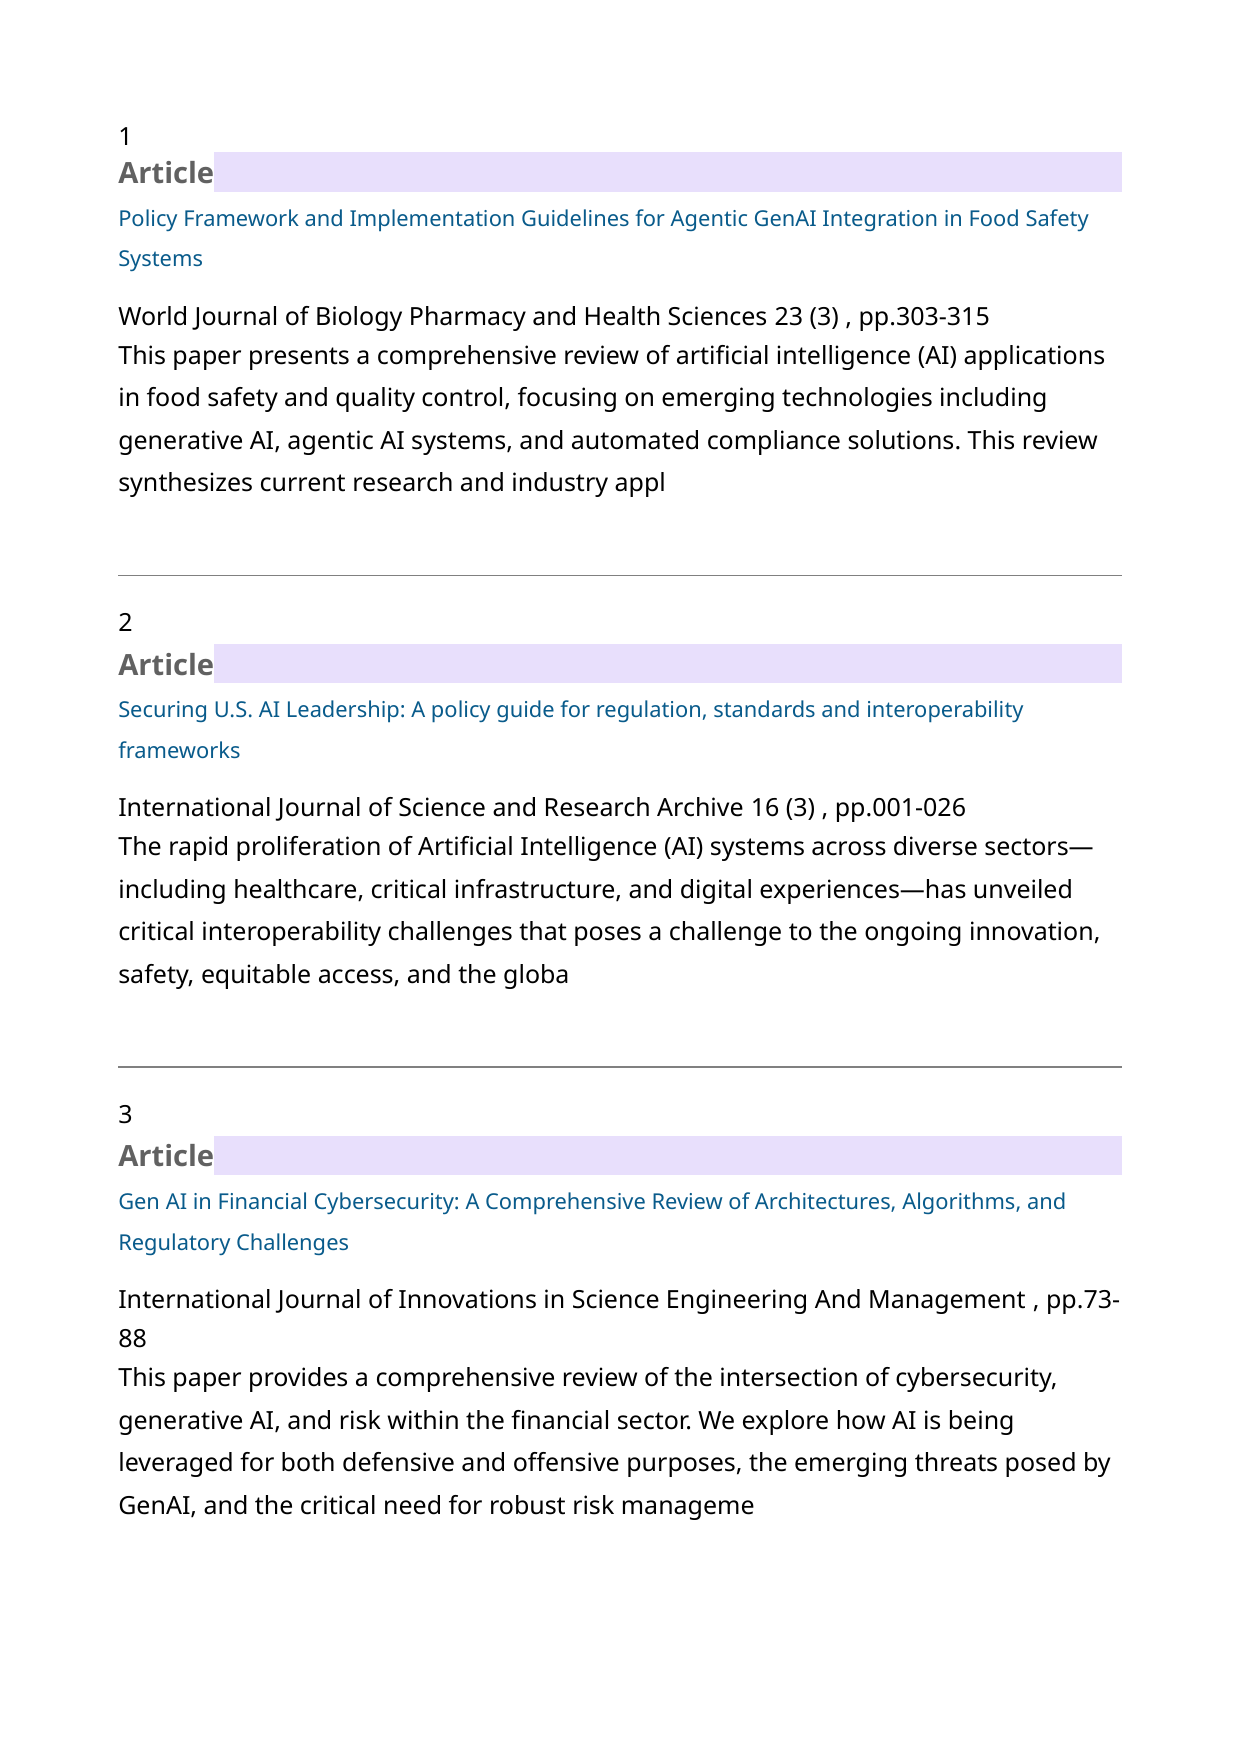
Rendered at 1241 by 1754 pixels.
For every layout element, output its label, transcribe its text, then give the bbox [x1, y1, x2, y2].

text World Journal of Biology Pharmacy and Health Sciences 23 (3) , pp.303-315 [118, 298, 1122, 332]
text The rapid proliferation of Artificial Intelligence (AI) systems across diverse sectors—including healthcare, critical infrastructure, and digital experiences—has unveiled critical interoperability challenges that poses a challenge to the ongoing innovation, safety, equitable access, and the globa [118, 829, 1122, 991]
text 1 [118, 118, 1122, 152]
subtitle Article [118, 1136, 1122, 1175]
text International Journal of Innovations in Science Engineering And Management , pp.73-88 [118, 1281, 1122, 1355]
text 3 [118, 1096, 1122, 1130]
text 2 [118, 605, 1122, 639]
subtitle Securing U.S. AI Leadership: A policy guide for regulation, standards and interoperability frameworks [118, 683, 1122, 765]
subtitle Article [118, 152, 1122, 192]
subtitle Article [118, 644, 1122, 683]
subtitle Gen AI in Financial Cybersecurity: A Comprehensive Review of Architectures, Algorithms, and Regulatory Challenges [118, 1175, 1122, 1256]
text This paper presents a comprehensive review of artificial intelligence (AI) applications in food safety and quality control, focusing on emerging technologies including generative AI, agentic AI systems, and automated compliance solutions. This review synthesizes current research and industry appl [118, 337, 1122, 499]
subtitle Policy Framework and Implementation Guidelines for Agentic GenAI Integration in Food Safety Systems [118, 192, 1122, 273]
text This paper provides a comprehensive review of the intersection of cybersecurity, generative AI, and risk within the financial sector. We explore how AI is being leveraged for both defensive and offensive purposes, the emerging threats posed by GenAI, and the critical need for robust risk manageme [118, 1360, 1122, 1521]
text International Journal of Science and Research Archive 16 (3) , pp.001-026 [118, 790, 1122, 824]
